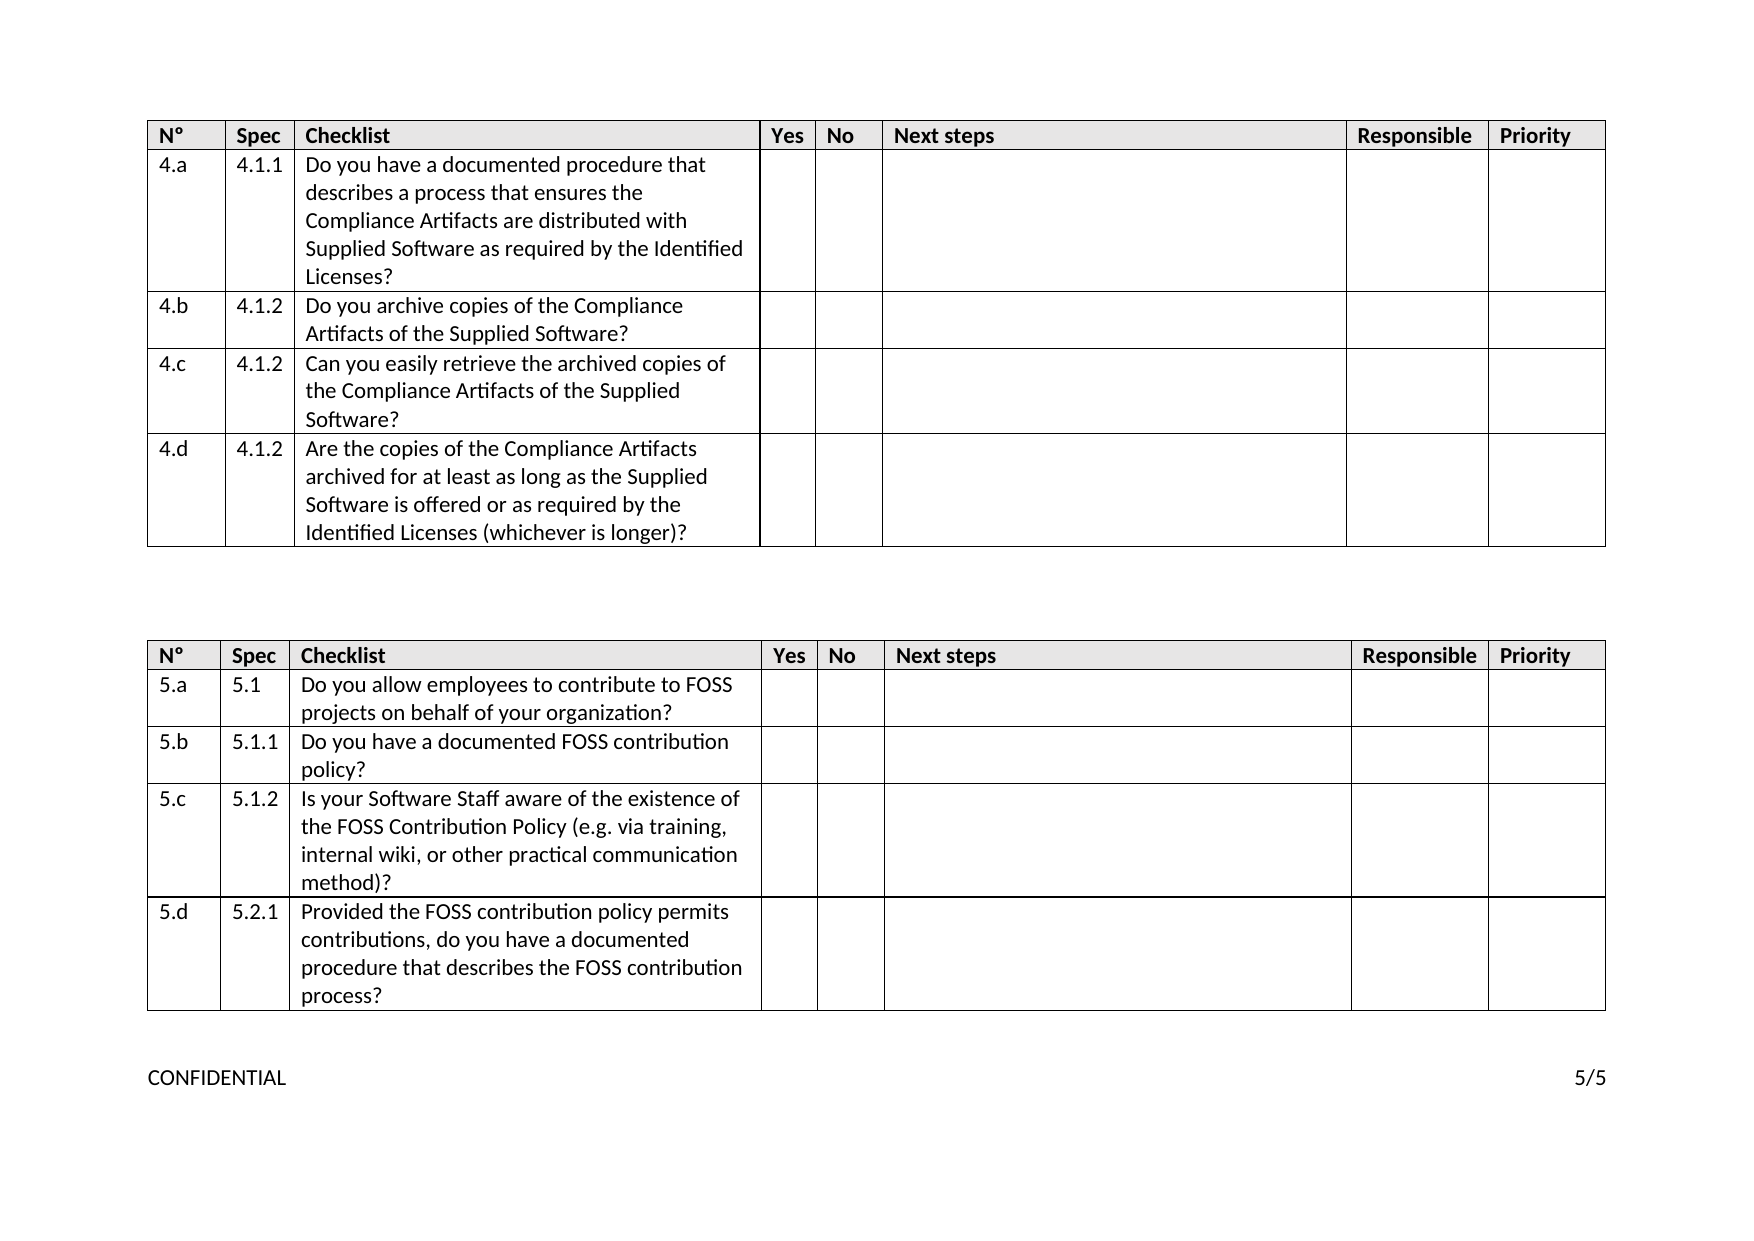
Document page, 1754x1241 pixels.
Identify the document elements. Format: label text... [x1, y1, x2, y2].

table_cell [1347, 434, 1488, 546]
table_cell [1489, 349, 1605, 433]
table_cell [816, 434, 882, 546]
table_cell [883, 292, 1346, 348]
table_header Yes [762, 641, 817, 669]
table_cell [1347, 150, 1488, 291]
table_cell 5.b [148, 727, 220, 783]
table_cell [762, 670, 817, 726]
table_cell [1489, 150, 1605, 291]
table_cell [885, 727, 1351, 783]
table_cell [818, 898, 884, 1009]
table_cell [761, 292, 815, 348]
table_cell [883, 349, 1346, 433]
table_cell [818, 784, 884, 896]
table_header No [818, 641, 884, 669]
table_cell 4.1.1 [226, 150, 294, 291]
table_cell [1352, 784, 1488, 896]
table_cell [816, 349, 882, 433]
table_cell 4.b [148, 292, 225, 348]
table_cell Are the copies of the Compliance Artifacts archived for at least as long as the Supplied Software is offered or as required by the Identified Licenses (whichever is longer)? [295, 434, 759, 546]
table_cell [1347, 349, 1488, 433]
table_header No [816, 121, 882, 149]
table_cell 4.1.2 [226, 434, 294, 546]
table_header Responsible [1352, 641, 1488, 669]
table_cell 4.d [148, 434, 225, 546]
table_header Spec [221, 641, 289, 669]
table_header Nº [148, 641, 220, 669]
table_header Checklist [290, 641, 761, 669]
table_cell [885, 898, 1351, 1009]
table_cell [762, 898, 817, 1009]
table_cell [1489, 670, 1605, 726]
table_cell [1352, 727, 1488, 783]
table_cell 5.2.1 [221, 898, 289, 1009]
table_header Yes [761, 121, 815, 149]
table_cell [816, 150, 882, 291]
table_cell [1489, 784, 1605, 896]
table_header Nº [148, 121, 225, 149]
table_cell [762, 727, 817, 783]
table_header Priority [1489, 121, 1605, 149]
table_cell 5.c [148, 784, 220, 896]
table_cell [883, 150, 1346, 291]
table_header Responsible [1347, 121, 1488, 149]
table_cell Do you have a documented FOSS contribution policy? [290, 727, 761, 783]
table_cell [818, 670, 884, 726]
table_cell 4.a [148, 150, 225, 291]
table_cell [761, 434, 815, 546]
table_cell [1489, 898, 1605, 1009]
table_cell 5.a [148, 670, 220, 726]
table_cell 5.1.1 [221, 727, 289, 783]
table_header Spec [226, 121, 294, 149]
table_header Next steps [883, 121, 1346, 149]
table_cell [816, 292, 882, 348]
table_cell 5.1.2 [221, 784, 289, 896]
table_cell 5.d [148, 898, 220, 1009]
table_cell Is your Software Staff aware of the existence of the FOSS Contribution Policy (e.g. via training, internal wiki, or other practical communication method)? [290, 784, 761, 896]
table_cell [1347, 292, 1488, 348]
table_cell Do you allow employees to contribute to FOSS projects on behalf of your organization? [290, 670, 761, 726]
table_cell [1489, 434, 1605, 546]
table_header Checklist [295, 121, 759, 149]
table_cell [1352, 670, 1488, 726]
table_header Next steps [885, 641, 1351, 669]
table_cell 4.1.2 [226, 349, 294, 433]
table_cell [883, 434, 1346, 546]
table_cell Do you have a documented procedure that describes a process that ensures the Compliance Artifacts are distributed with Supplied Software as required by the Identified Licenses? [295, 150, 759, 291]
table_cell [1352, 898, 1488, 1009]
table_cell Can you easily retrieve the archived copies of the Compliance Artifacts of the Supplied Software? [295, 349, 759, 433]
table_cell [818, 727, 884, 783]
table_cell 4.c [148, 349, 225, 433]
table_cell [762, 784, 817, 896]
table_cell 5.1 [221, 670, 289, 726]
table_header Priority [1489, 641, 1605, 669]
table_cell Provided the FOSS contribution policy permits contributions, do you have a documented procedure that describes the FOSS contribution process? [290, 898, 761, 1009]
table_cell [885, 784, 1351, 896]
table_cell [885, 670, 1351, 726]
table_cell Do you archive copies of the Compliance Artifacts of the Supplied Software? [295, 292, 759, 348]
table_cell [761, 349, 815, 433]
table_cell [761, 150, 815, 291]
table_cell [1489, 727, 1605, 783]
table_cell [1489, 292, 1605, 348]
table_cell 4.1.2 [226, 292, 294, 348]
